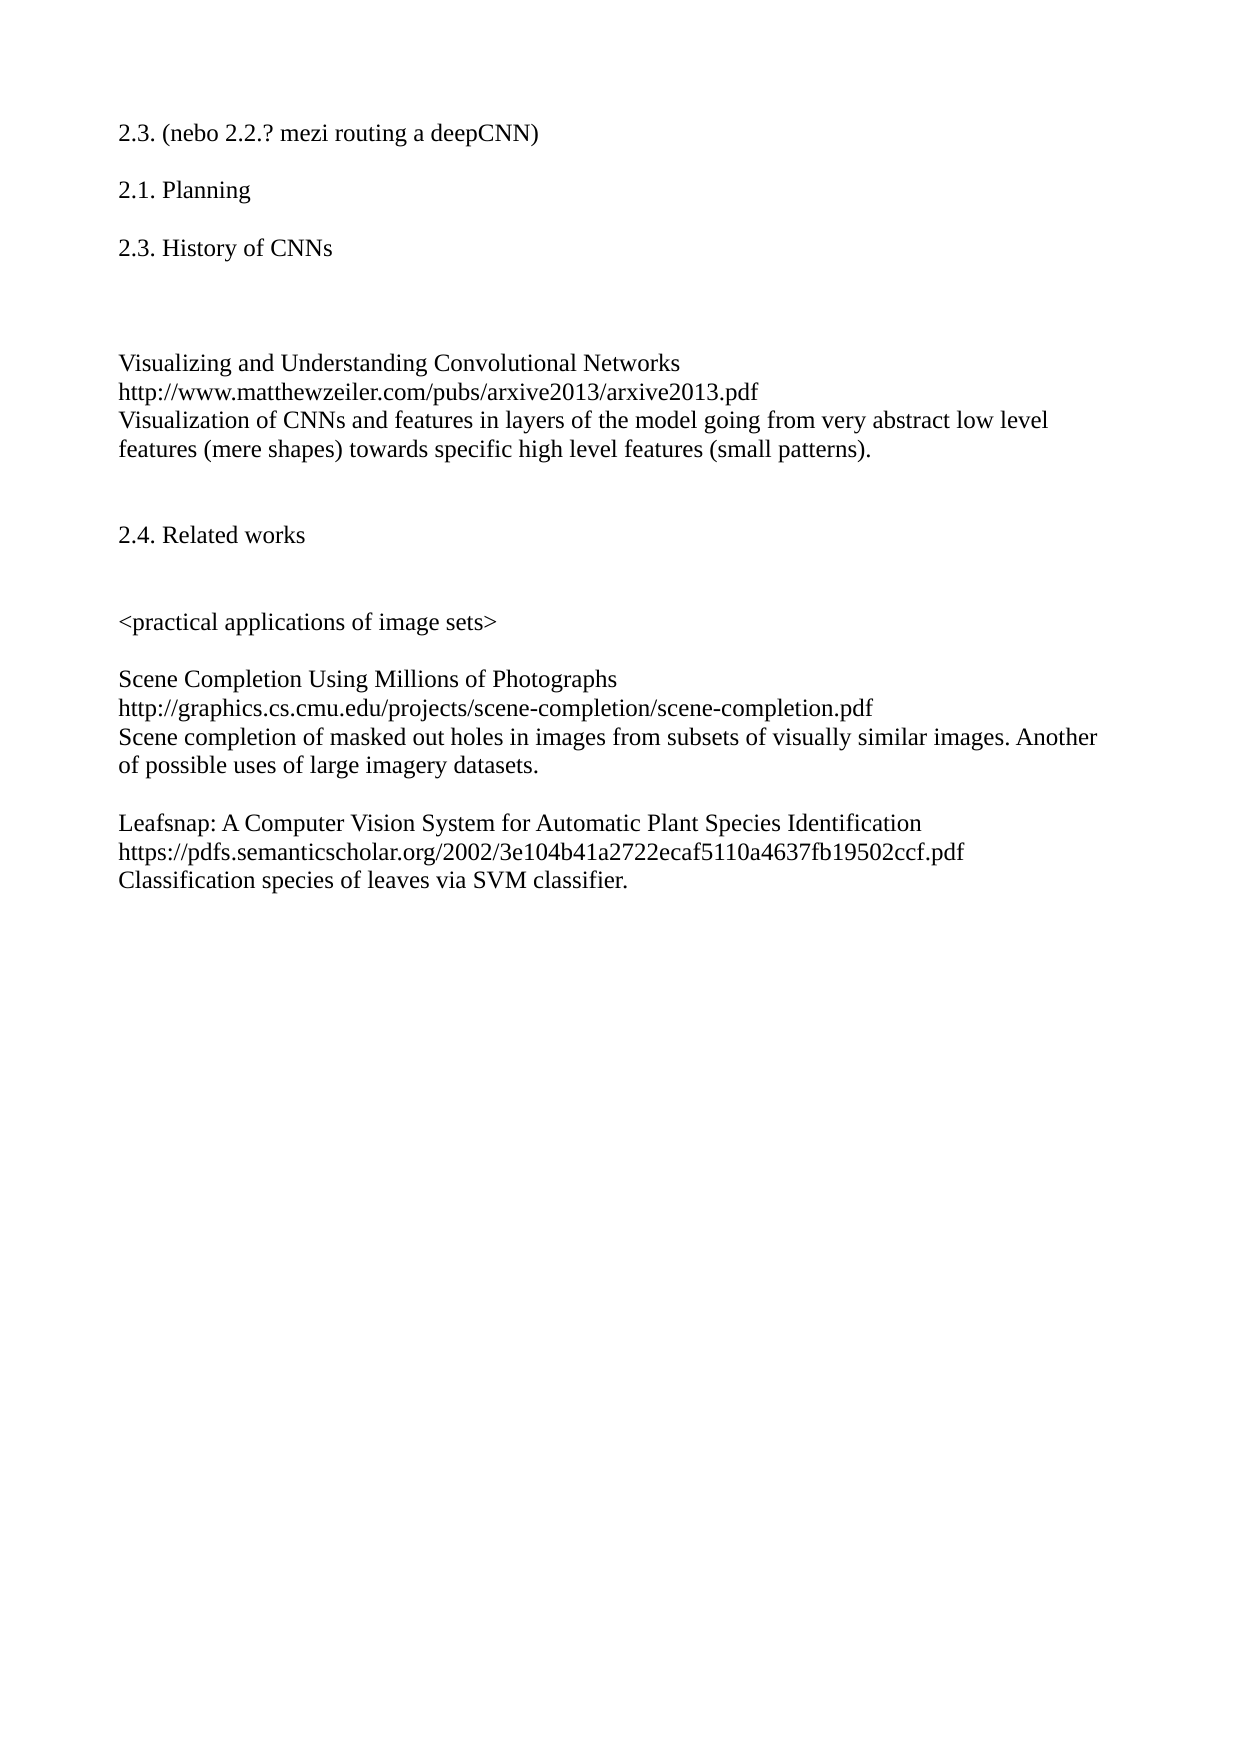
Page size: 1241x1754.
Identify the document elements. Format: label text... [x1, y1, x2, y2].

text <practical applications of image sets> [118, 607, 1122, 636]
text Scene completion of masked out holes in images from subsets of visually similar images. Another of possible uses of large imagery datasets. [118, 722, 1122, 779]
text Visualization of CNNs and features in layers of the model going from very abstract low level features (mere shapes) towards specific high level features (small patterns). [118, 406, 1122, 463]
text Scene Completion Using Millions of Photographs [118, 664, 1122, 693]
text Classification species of leaves via SVM classifier. [118, 866, 1122, 894]
text 2.1. Planning [118, 176, 1122, 204]
text https://pdfs.semanticscholar.org/2002/3e104b41a2722ecaf5110a4637fb19502ccf.pdf [118, 837, 1122, 866]
text http://www.matthewzeiler.com/pubs/arxive2013/arxive2013.pdf [118, 377, 1122, 406]
text Visualizing and Understanding Convolutional Networks [118, 348, 1122, 377]
text 2.4. Related works [118, 521, 1122, 549]
text 2.3. History of CNNs [118, 233, 1122, 262]
text http://graphics.cs.cmu.edu/projects/scene-completion/scene-completion.pdf [118, 693, 1122, 722]
text Leafsnap: A Computer Vision System for Automatic Plant Species Identification [118, 808, 1122, 837]
text 2.3. (nebo 2.2.? mezi routing a deepCNN) [118, 118, 1122, 147]
